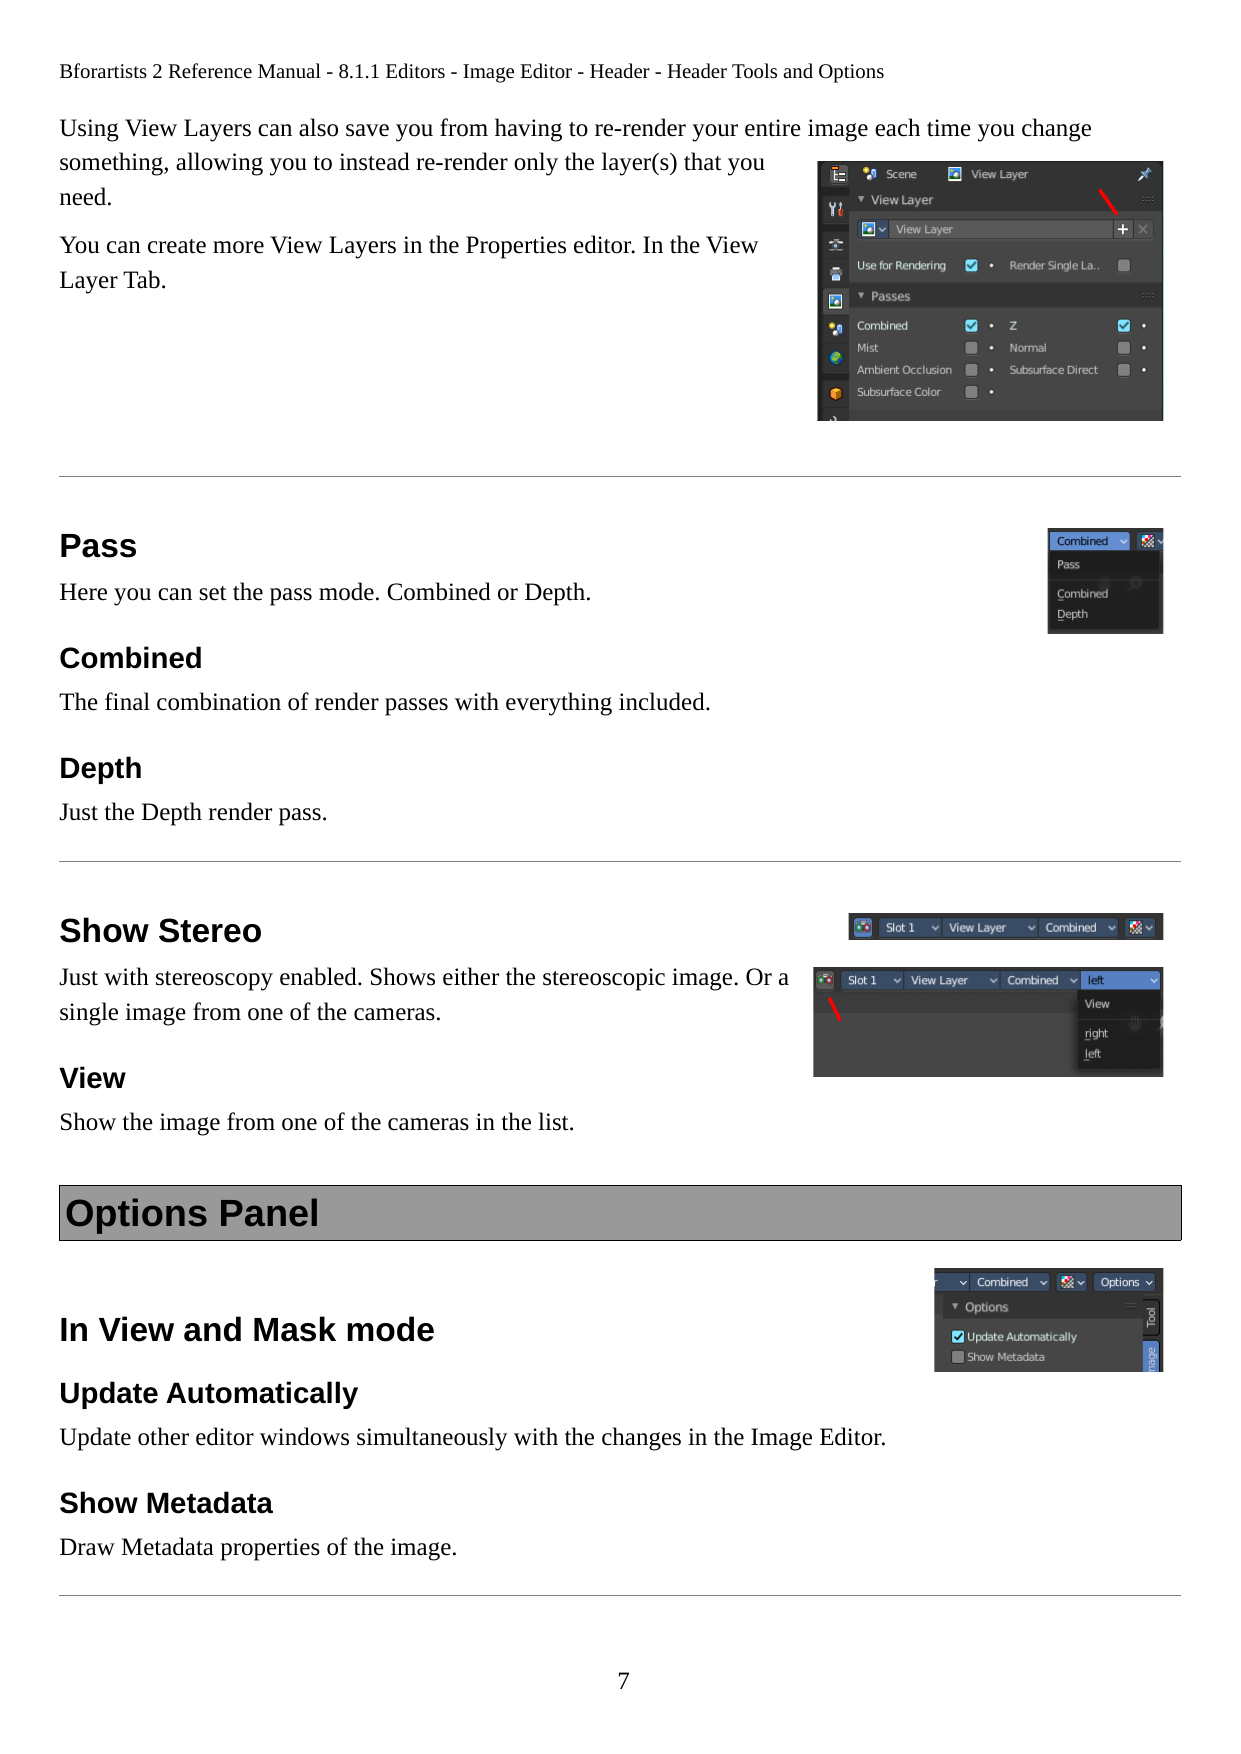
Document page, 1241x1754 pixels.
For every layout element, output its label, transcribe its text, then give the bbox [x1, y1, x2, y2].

picture [817, 161, 1164, 421]
text You can create more View Layers in the Properties editor. In the View Layer Tab. [59, 231, 817, 294]
subtitle Update Automatically [59, 1376, 1181, 1409]
subtitle View [59, 1061, 1181, 1094]
picture [813, 967, 1164, 1077]
subtitle Combined [59, 641, 1181, 675]
text Show the image from one of the cameras in the list. [59, 1107, 1181, 1136]
subtitle Pass [59, 526, 1181, 565]
table_header Options Panel [60, 1186, 1181, 1240]
text Using View Layers can also save you from having to re-render your entire image each time you change something, allowing you to instead re-render only the layer(s) that you need. [59, 113, 1181, 210]
text Draw Metadata properties of the image. [59, 1532, 1181, 1561]
text The final combination of render passes with everything included. [59, 687, 1181, 716]
subtitle In View and Mask mode [59, 1310, 934, 1348]
subtitle [1164, 1310, 1181, 1348]
picture [848, 913, 1164, 940]
subtitle Show Metadata [59, 1486, 1181, 1519]
text Here you can set the pass mode. Combined or Depth. [59, 577, 1047, 606]
text Update other editor windows simultaneously with the changes in the Image Editor. [59, 1422, 1181, 1451]
text Just with stereoscopy enabled. Shows either the stereoscopic image. Or a single image from one of the cameras. [59, 962, 1181, 1026]
picture [934, 1268, 1164, 1372]
text Just the Depth render pass. [59, 797, 1181, 826]
picture [1047, 528, 1164, 634]
subtitle Depth [59, 751, 1181, 785]
subtitle Show Stereo [59, 911, 1181, 950]
